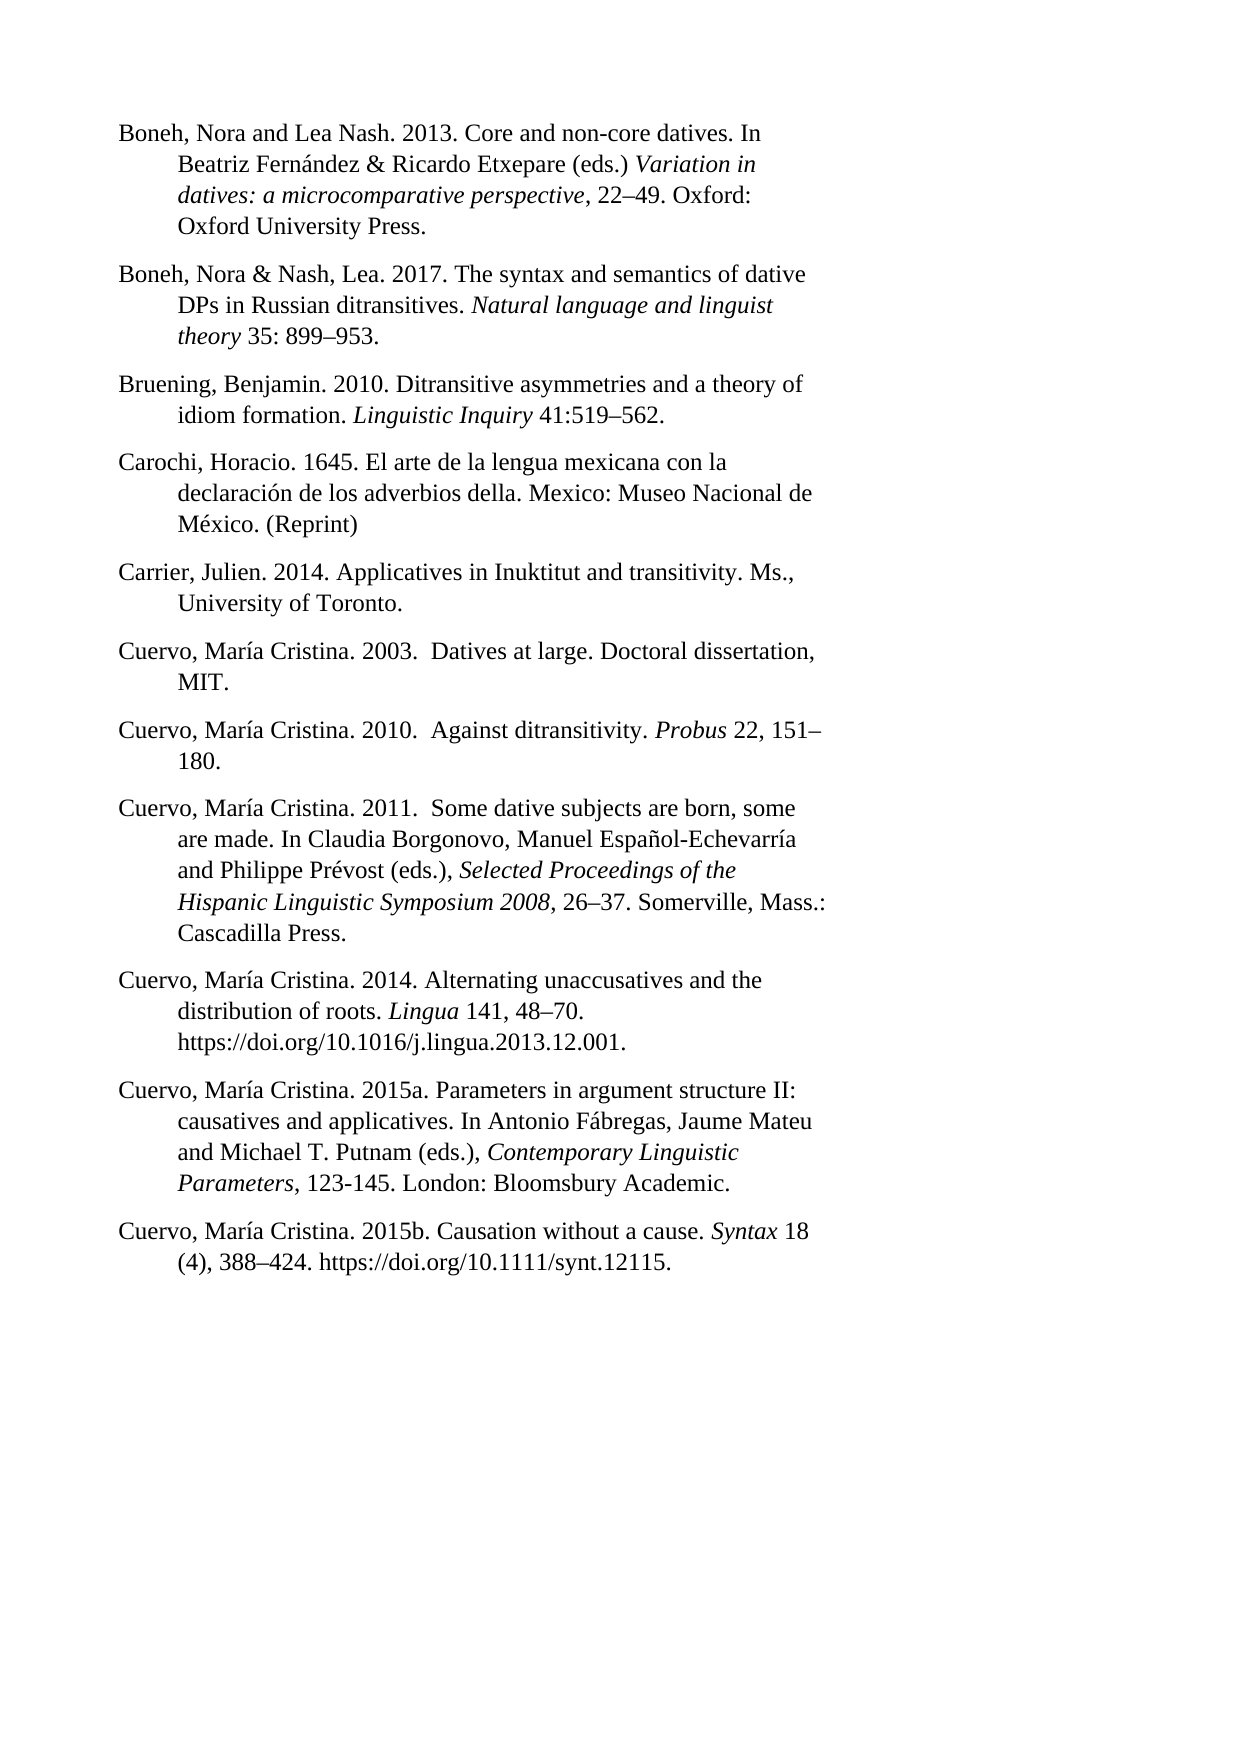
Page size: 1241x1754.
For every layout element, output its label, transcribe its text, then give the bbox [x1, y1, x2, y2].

text Bruening, Benjamin. 2010. Ditransitive asymmetries and a theory of idiom formation. Linguistic Inquiry 41:519–562. [118, 369, 827, 428]
text Cuervo, María Cristina. 2003. Datives at large. Doctoral dissertation, MIT. [118, 636, 827, 696]
text Carrier, Julien. 2014. Applicatives in Inuktitut and transitivity. Ms., University of Toronto. [118, 557, 827, 617]
text Boneh, Nora & Nash, Lea. 2017. The syntax and semantics of dative DPs in Russian ditransitives. Natural language and linguist theory 35: 899–953. [118, 259, 827, 350]
text Cuervo, María Cristina. 2015a. Parameters in argument structure II: causatives and applicatives. In Antonio Fábregas, Jaume Mateu and Michael T. Putnam (eds.), Contemporary Linguistic Parameters, 123-145. London: Bloomsbury Academic. [118, 1075, 827, 1197]
text Cuervo, María Cristina. 2015b. Causation without a cause. Syntax 18 (4), 388–424. https://doi.org/10.1111/synt.12115. [118, 1216, 827, 1276]
text Boneh, Nora and Lea Nash. 2013. Core and non-core datives. In Beatriz Fernández & Ricardo Etxepare (eds.) Variation in datives: a microcomparative perspective, 22–49. Oxford: Oxford University Press. [118, 118, 827, 240]
text Carochi, Horacio. 1645. El arte de la lengua mexicana con la declaración de los adverbios della. Mexico: Museo Nacional de México. (Reprint) [118, 447, 827, 538]
text Cuervo, María Cristina. 2014. Alternating unaccusatives and the distribution of roots. Lingua 141, 48–70. https://doi.org/10.1016/j.lingua.2013.12.001. [118, 965, 827, 1056]
text Cuervo, María Cristina. 2011. Some dative subjects are born, some are made. In Claudia Borgonovo, Manuel Español-Echevarría and Philippe Prévost (eds.), Selected Proceedings of the Hispanic Linguistic Symposium 2008, 26–37. Somerville, Mass.: Cascadilla Press. [118, 793, 827, 946]
text Cuervo, María Cristina. 2010. Against ditransitivity. Probus 22, 151–180. [118, 715, 827, 774]
